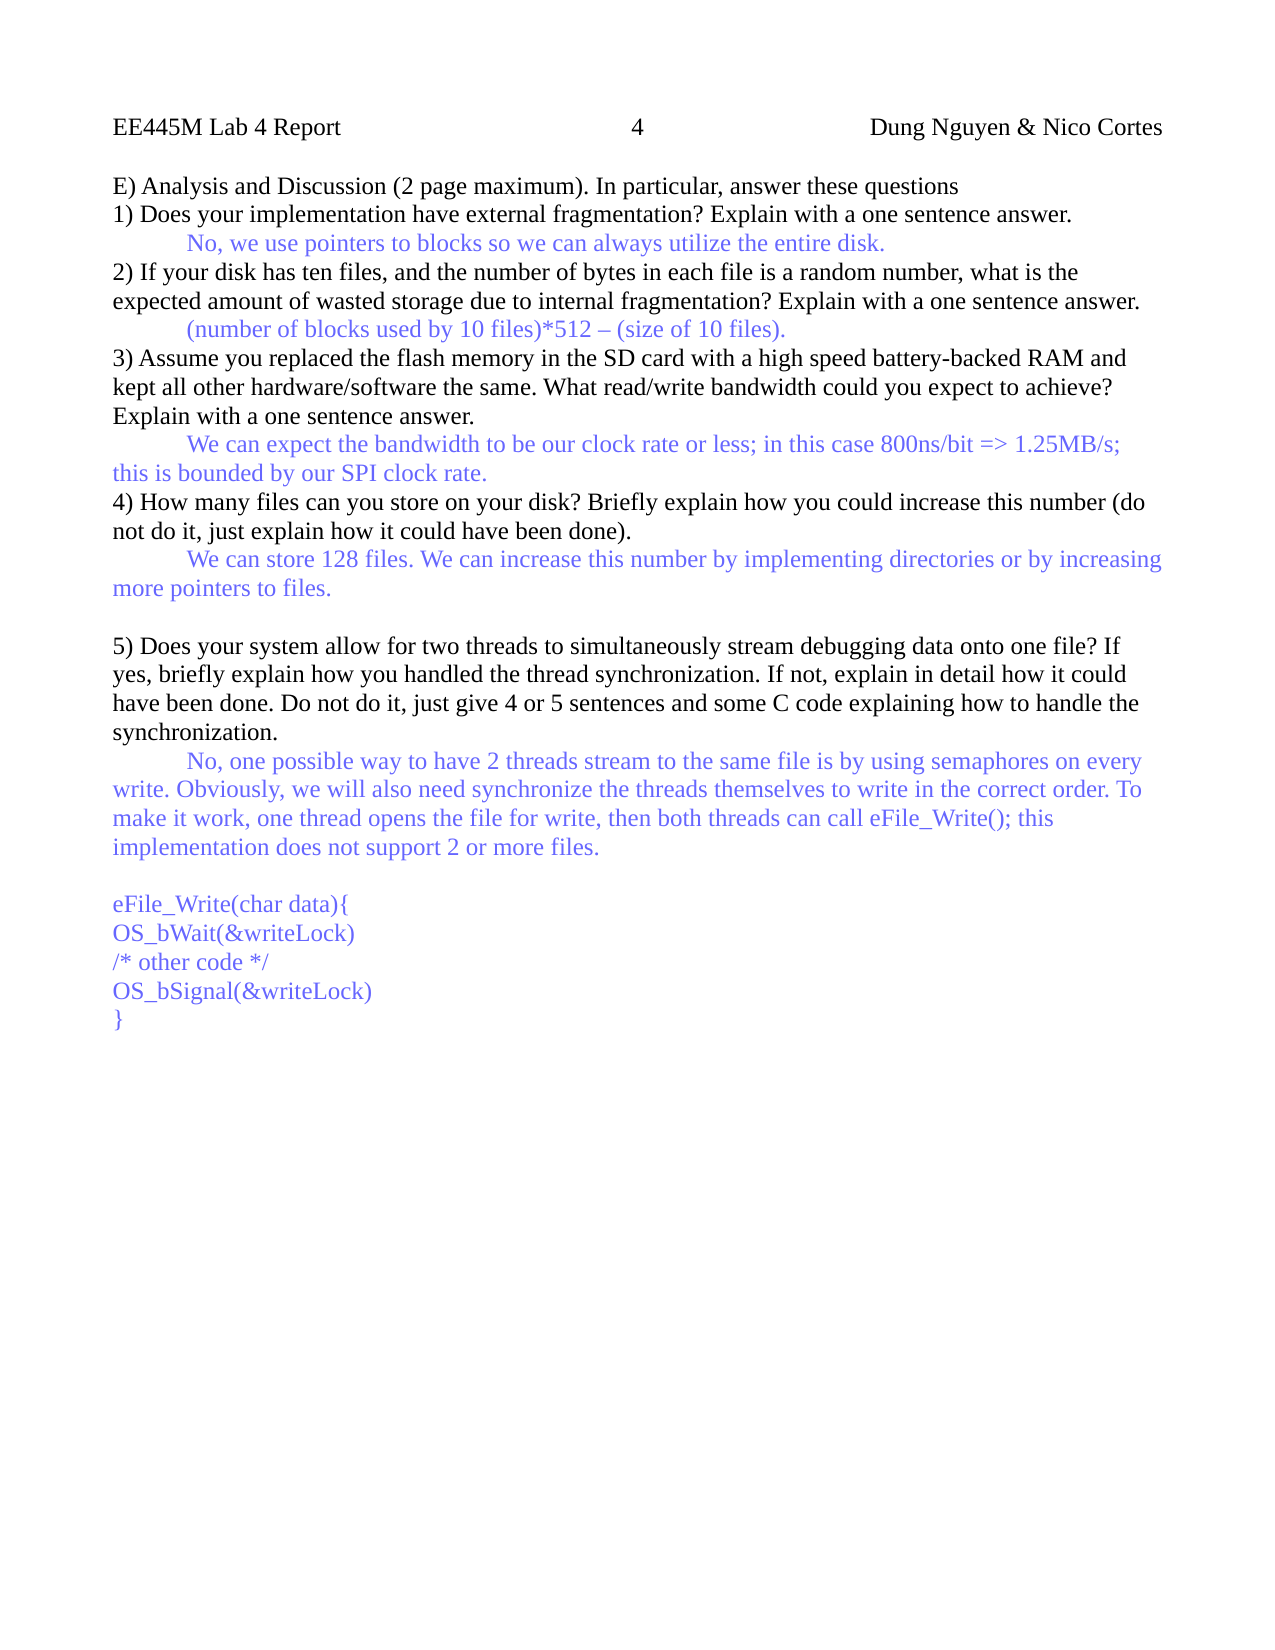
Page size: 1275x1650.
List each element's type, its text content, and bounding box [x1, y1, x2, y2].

text We can expect the bandwidth to be our clock rate or less; in this case 800ns/bit => 1.25MB/s; this is bounded by our SPI clock rate. [112, 429, 1162, 487]
text OS_bWait(&writeLock) [112, 918, 1162, 947]
text /* other code */ [112, 947, 1162, 976]
text OS_bSignal(&writeLock) [112, 976, 1162, 1004]
text E) Analysis and Discussion (2 page maximum). In particular, answer these questions [112, 171, 1162, 199]
text No, we use pointers to blocks so we can always utilize the entire disk. [112, 228, 1162, 257]
text } [112, 1004, 1162, 1033]
text 2) If your disk has ten files, and the number of bytes in each file is a random number, what is the expected amount of wasted storage due to internal fragmentation? Explain with a one sentence answer. [112, 257, 1162, 314]
text We can store 128 files. We can increase this number by implementing directories or by increasing more pointers to files. [112, 544, 1162, 602]
text 5) Does your system allow for two threads to simultaneously stream debugging data onto one file? If yes, briefly explain how you handled the thread synchronization. If not, explain in detail how it could have been done. Do not do it, just give 4 or 5 sentences and some C code explaining how to handle the synchronization. [112, 631, 1162, 746]
text (number of blocks used by 10 files)*512 – (size of 10 files). [112, 314, 1162, 343]
text 4) How many files can you store on your disk? Briefly explain how you could increase this number (do not do it, just explain how it could have been done). [112, 487, 1162, 544]
text No, one possible way to have 2 threads stream to the same file is by using semaphores on every write. Obviously, we will also need synchronize the threads themselves to write in the correct order. To make it work, one thread opens the file for write, then both threads can call eFile_Write(); this implementation does not support 2 or more files. [112, 746, 1162, 861]
text eFile_Write(char data){ [112, 889, 1162, 918]
text 3) Assume you replaced the flash memory in the SD card with a high speed battery-backed RAM and kept all other hardware/software the same. What read/write bandwidth could you expect to achieve? Explain with a one sentence answer. [112, 343, 1162, 429]
text 1) Does your implementation have external fragmentation? Explain with a one sentence answer. [112, 199, 1162, 228]
